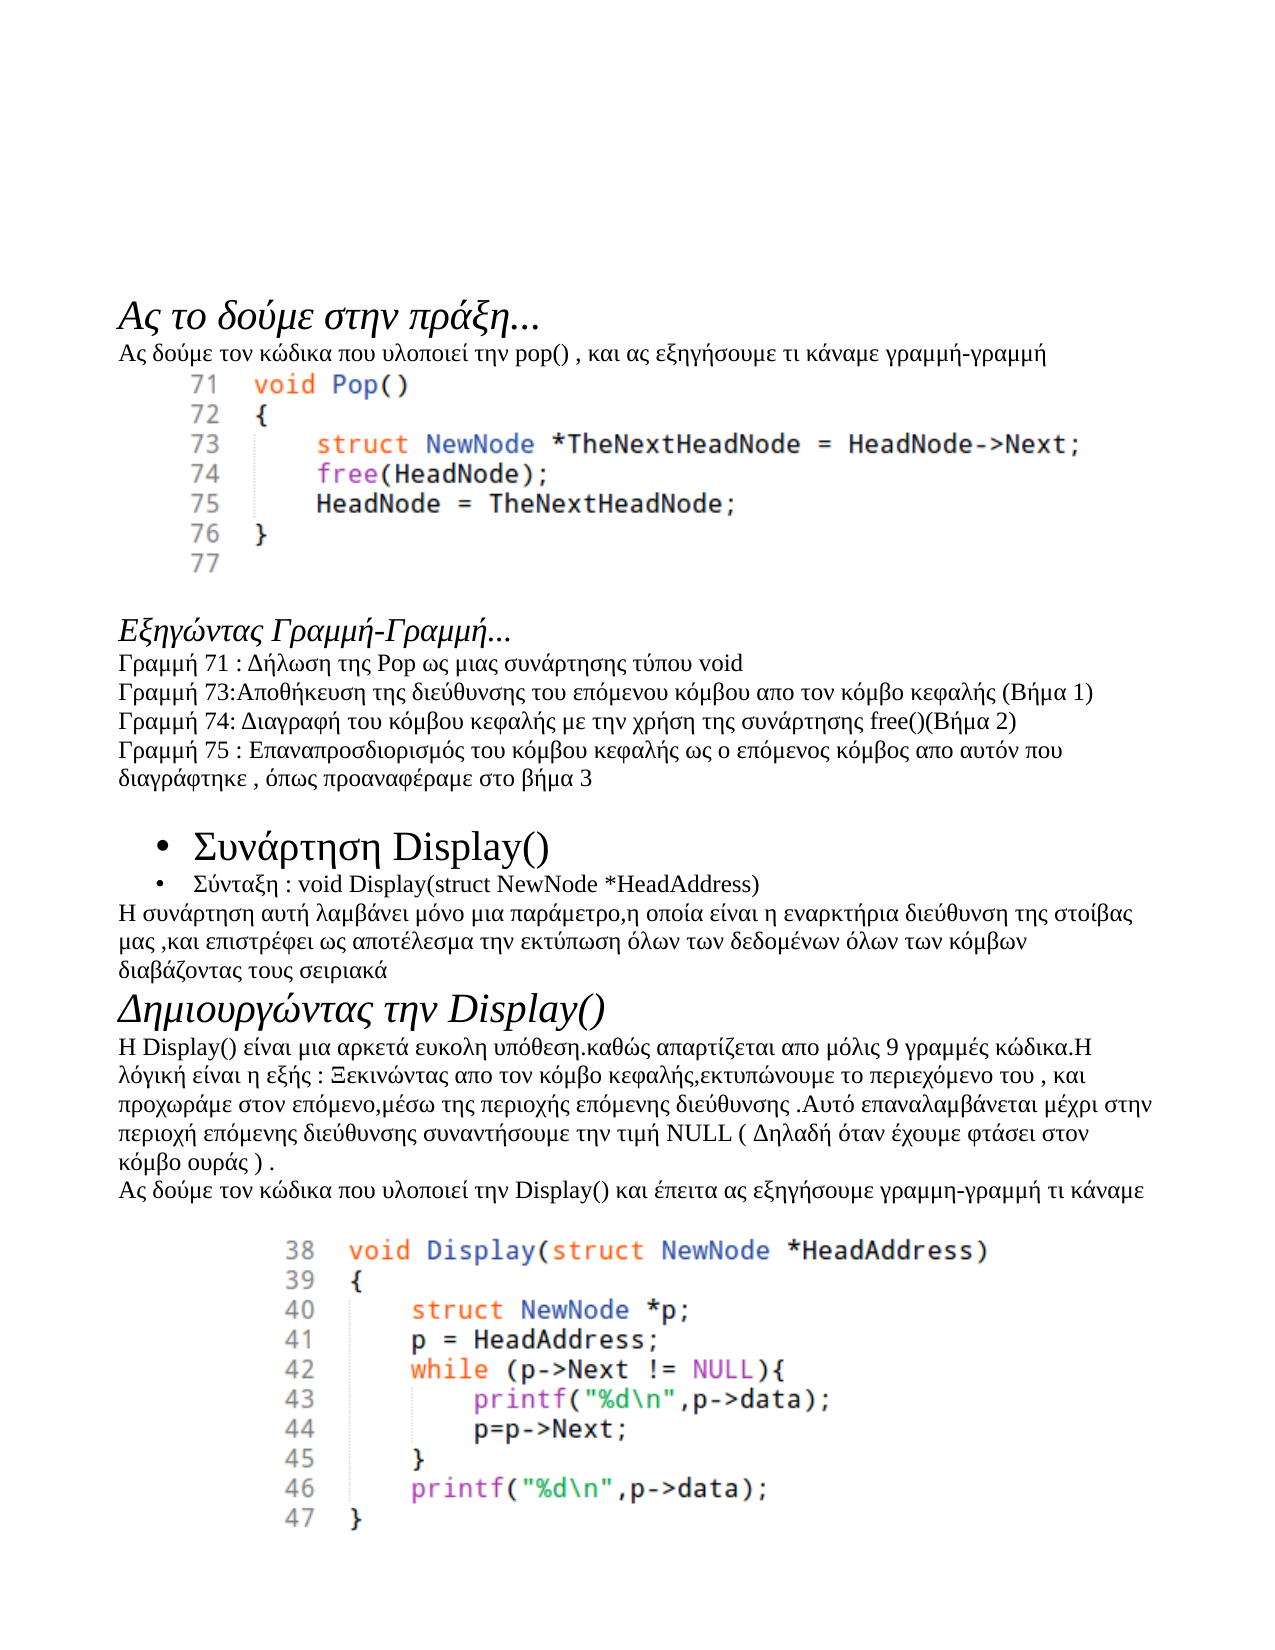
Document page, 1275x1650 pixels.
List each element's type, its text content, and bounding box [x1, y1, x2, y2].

text Ας δούμε τον κώδικα που υλοποιεί την pop() , και ας εξηγήσουμε τι κάναμε γραμμή-γραμμή [118, 338, 1157, 367]
text Η συνάρτηση αυτή λαμβάνει μόνο μια παράμετρο,η οποία είναι η εναρκτήρια διεύθυνση της στοίβας μας ,και επιστρέφει ως αποτέλεσμα την εκτύπωση όλων των δεδομένων όλων των κόμβων διαβάζοντας τους σειριακά [118, 898, 1157, 984]
picture [168, 367, 1107, 582]
list Συνάρτηση Display() [156, 821, 1157, 869]
text Γραμμή 74: Διαγραφή του κόμβου κεφαλής με την χρήση της συνάρτησης free()(Βήμα 2) [118, 706, 1157, 735]
picture [263, 1233, 1012, 1535]
text Η Display() είναι μια αρκετά ευκολη υπόθεση.καθώς απαρτίζεται απο μόλις 9 γραμμές κώδικα.Η λόγική είναι η εξής : Ξεκινώντας απο τον κόμβο κεφαλής,εκτυπώνουμε το περιεχόμενο του , και προχωράμε στον επόμενο,μέσω της περιοχής επόμενης διεύθυνσης .Αυτό επαναλαμβάνεται μέχρι στην περιοχή επόμενης διεύθυνσης συναντήσουμε την τιμή NULL ( Δηλαδή όταν έχουμε φτάσει στον κόμβο ουράς ) . [118, 1032, 1157, 1176]
list Σύνταξη : void Display(struct NewNode *HeadAddress) [156, 869, 1157, 898]
text Γραμμή 75 : Επαναπροσδιορισμός του κόμβου κεφαλής ως ο επόμενος κόμβος απο αυτόν που διαγράφτηκε , όπως προαναφέραμε στο βήμα 3 [118, 735, 1157, 792]
text Γραμμή 71 : Δήλωση της Pop ως μιας συνάρτησης τύπου void [118, 648, 1157, 677]
text Γραμμή 73:Αποθήκευση της διεύθυνσης του επόμενου κόμβου απο τον κόμβο κεφαλής (Βήμα 1) [118, 677, 1157, 706]
text Ας το δούμε στην πράξη... [118, 291, 1157, 338]
text Δημιουργώντας την Display() [118, 984, 1157, 1032]
text Ας δούμε τον κώδικα που υλοποιεί την Display() και έπειτα ας εξηγήσουμε γραμμη-γραμμή τι κάναμε [118, 1176, 1157, 1204]
text Εξηγώντας Γραμμή-Γραμμή... [118, 610, 1157, 648]
